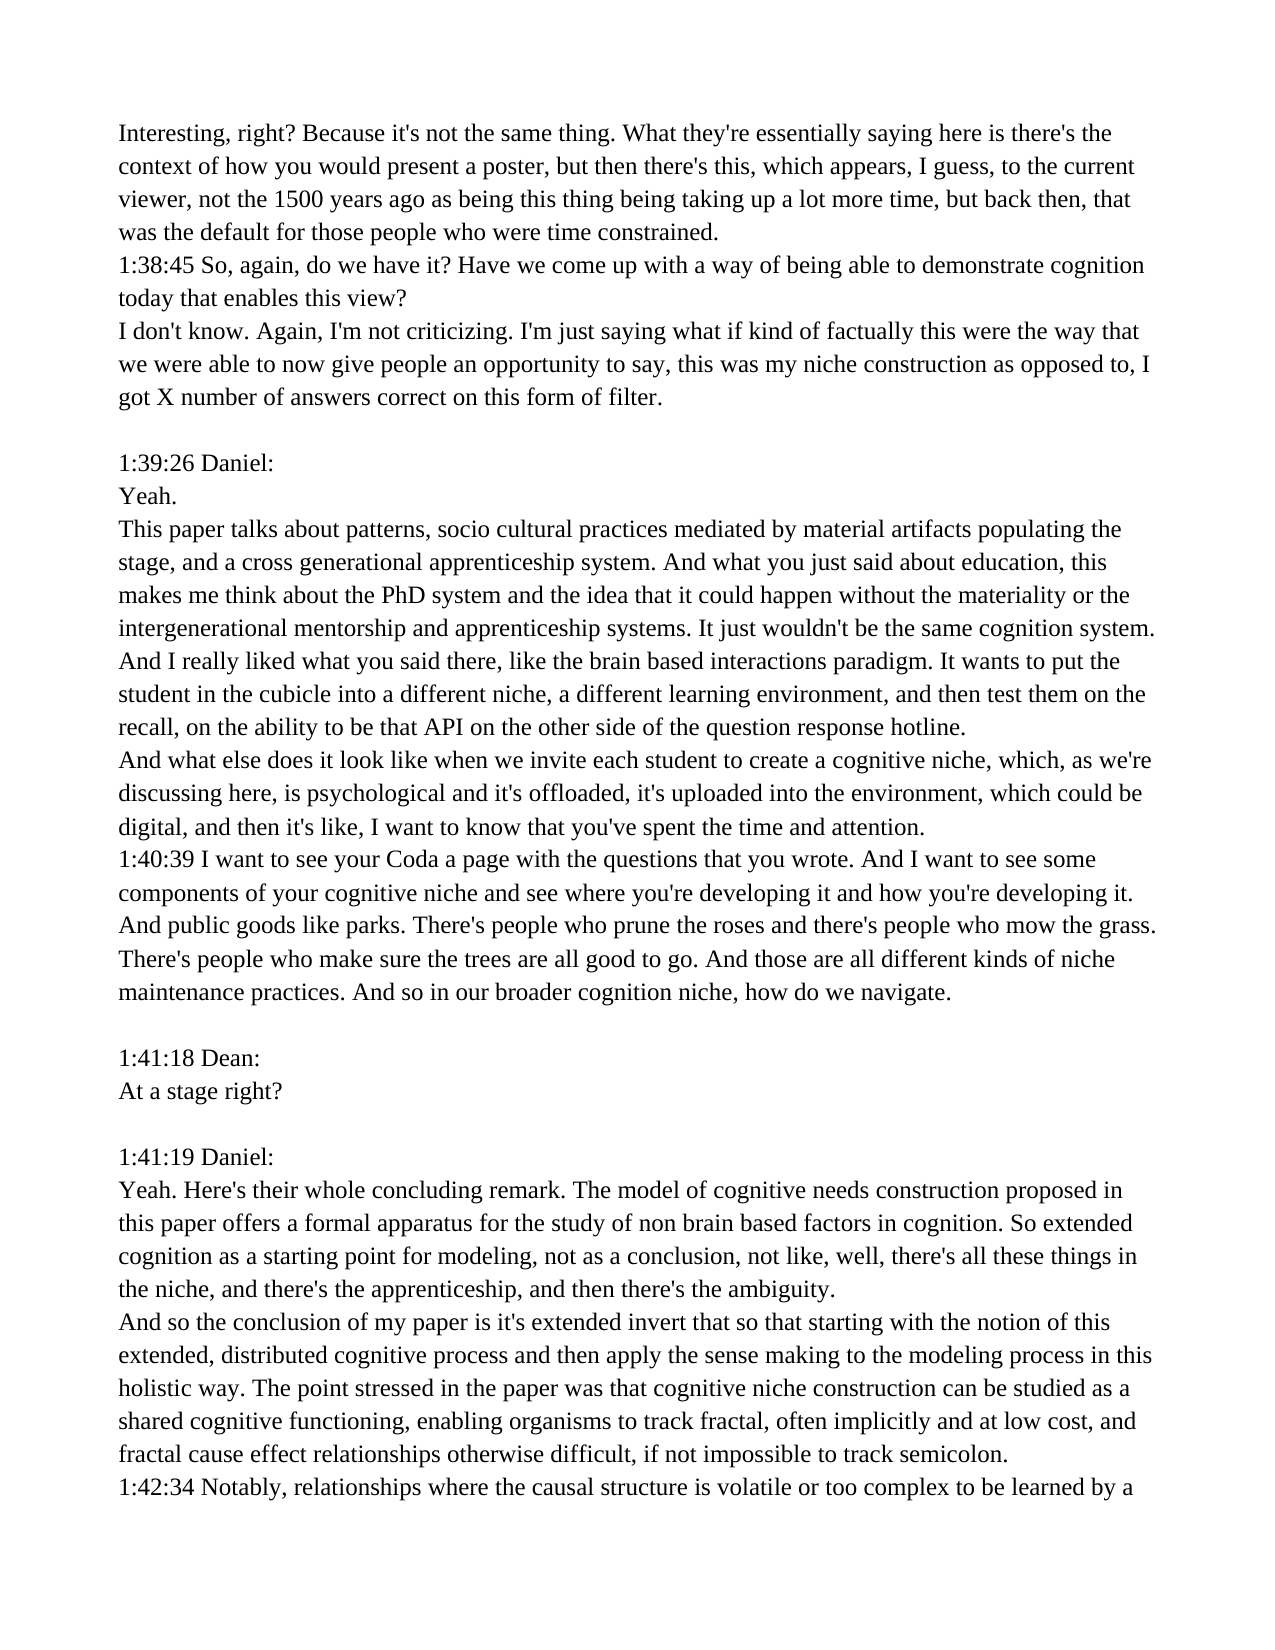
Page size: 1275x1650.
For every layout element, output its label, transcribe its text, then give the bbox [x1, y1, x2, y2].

text 1:41:19 Daniel: [118, 1142, 1157, 1171]
text 1:40:39 I want to see your Coda a page with the questions that you wrote. And I want to see some components of your cognitive niche and see where you're developing it and how you're developing it. And public goods like parks. There's people who prune the roses and there's people who mow the grass. [118, 844, 1157, 939]
text And so the conclusion of my paper is it's extended invert that so that starting with the notion of this extended, distributed cognitive process and then apply the sense making to the modeling process in this holistic way. The point stressed in the paper was that cognitive niche construction can be studied as a shared cognitive functioning, enabling organisms to track fractal, often implicitly and at low cost, and fractal cause effect relationships otherwise difficult, if not impossible to track semicolon. [118, 1307, 1157, 1468]
text And what else does it look like when we invite each student to create a cognitive niche, which, as we're discussing here, is psychological and it's offloaded, it's uploaded into the environment, which could be digital, and then it's like, I want to know that you've spent the time and attention. [118, 746, 1157, 840]
text Yeah. Here's their whole concluding remark. The model of cognitive needs construction proposed in this paper offers a formal apparatus for the study of non brain based factors in cognition. So extended cognition as a starting point for modeling, not as a conclusion, not like, well, there's all these things in the niche, and there's the apprenticeship, and then there's the ambiguity. [118, 1175, 1157, 1303]
text At a stage right? [118, 1076, 1157, 1104]
text 1:38:45 So, again, do we have it? Have we come up with a way of being able to demonstrate cognition today that enables this view? [118, 250, 1157, 312]
text 1:41:18 Dean: [118, 1043, 1157, 1071]
text 1:42:34 Notably, relationships where the causal structure is volatile or too complex to be learned by a [118, 1472, 1157, 1501]
text There's people who make sure the trees are all good to go. And those are all different kinds of niche maintenance practices. And so in our broader cognition niche, how do we navigate. [118, 944, 1157, 1005]
text This paper talks about patterns, socio cultural practices mediated by material artifacts populating the stage, and a cross generational apprenticeship system. And what you just said about education, this makes me think about the PhD system and the idea that it could happen without the materiality or the intergenerational mentorship and apprenticeship systems. It just wouldn't be the same cognition system. And I really liked what you said there, like the brain based interactions paradigm. It wants to put the student in the cubicle into a different niche, a different learning environment, and then test them on the recall, on the ability to be that API on the other side of the question response hotline. [118, 514, 1157, 741]
text Interesting, right? Because it's not the same thing. What they're essentially saying here is there's the context of how you would present a poster, but then there's this, which appears, I guess, to the current viewer, not the 1500 years ago as being this thing being taking up a lot more time, but back then, that was the default for those people who were time constrained. [118, 118, 1157, 246]
text 1:39:26 Daniel: [118, 448, 1157, 477]
text Yeah. [118, 481, 1157, 510]
text I don't know. Again, I'm not criticizing. I'm just saying what if kind of factually this were the way that we were able to now give people an opportunity to say, this was my niche construction as opposed to, I got X number of answers correct on this form of filter. [118, 316, 1157, 411]
